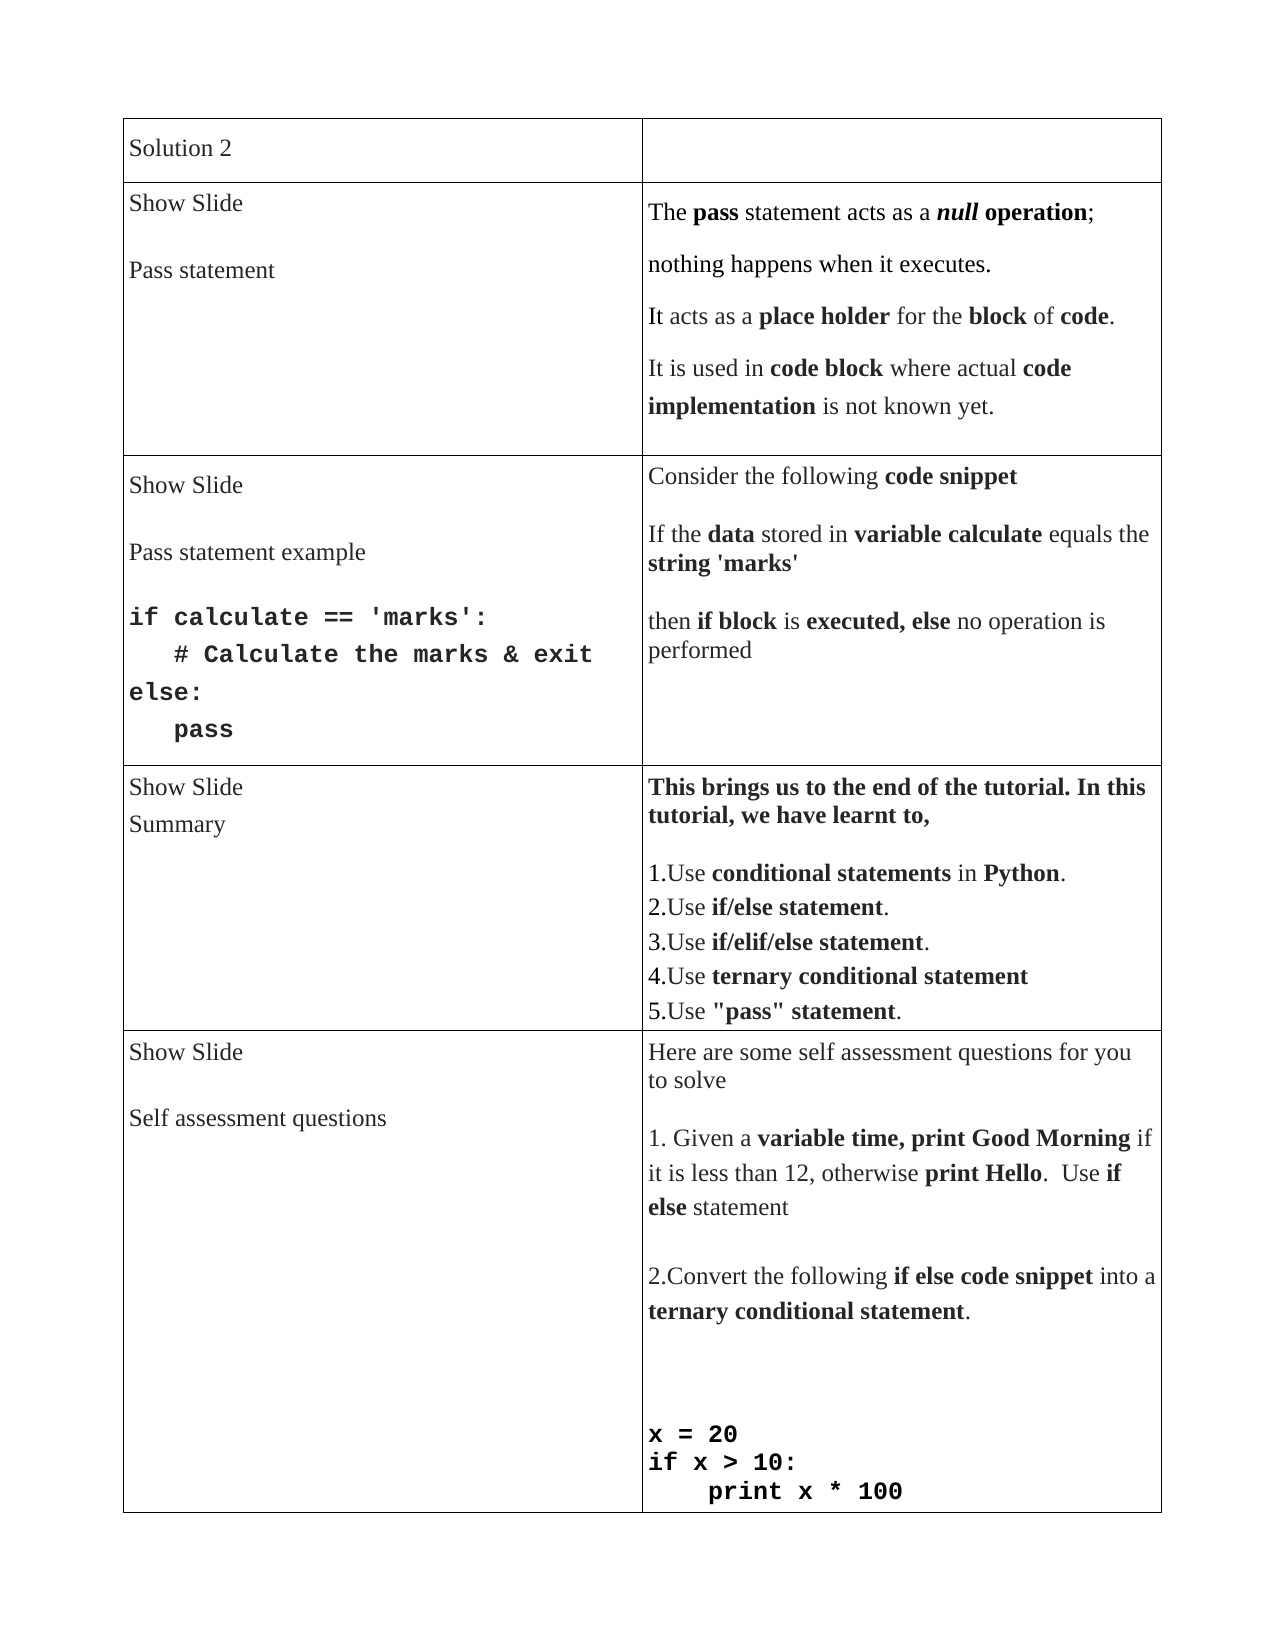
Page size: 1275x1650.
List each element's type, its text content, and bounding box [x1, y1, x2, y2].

table_cell Show Slide Pass statement example if calculate == 'marks': # Calculate the marks & exit else: pass [124, 456, 642, 765]
table_cell Show Slide Self assessment questions [124, 1031, 642, 1512]
table_cell Solution 2 [124, 119, 642, 182]
table_cell Consider the following code snippet If the data stored in variable calculate equals the string 'marks' then if block is executed, else no operation is performed [643, 456, 1161, 765]
table_cell Here are some self assessment questions for you to solve 1. Given a variable time, print Good Morning if it is less than 12, otherwise print Hello. Use if else statement 2.Convert the following if else code snippet into a ternary conditional statement. x = 20 if x > 10: print x * 100 [643, 1031, 1161, 1512]
table_cell The pass statement acts as a null operation; nothing happens when it executes. It acts as a place holder for the block of code. It is used in code block where actual code implementation is not known yet. [643, 183, 1161, 455]
table_cell Show Slide Pass statement [124, 183, 642, 455]
table_cell Show Slide Summary [124, 766, 642, 1030]
table_cell [643, 119, 1161, 182]
table_cell This brings us to the end of the tutorial. In this tutorial, we have learnt to, Use conditional statements in Python. Use if/else statement. Use if/elif/else statement. Use ternary conditional statement Use "pass" statement. [643, 766, 1161, 1030]
